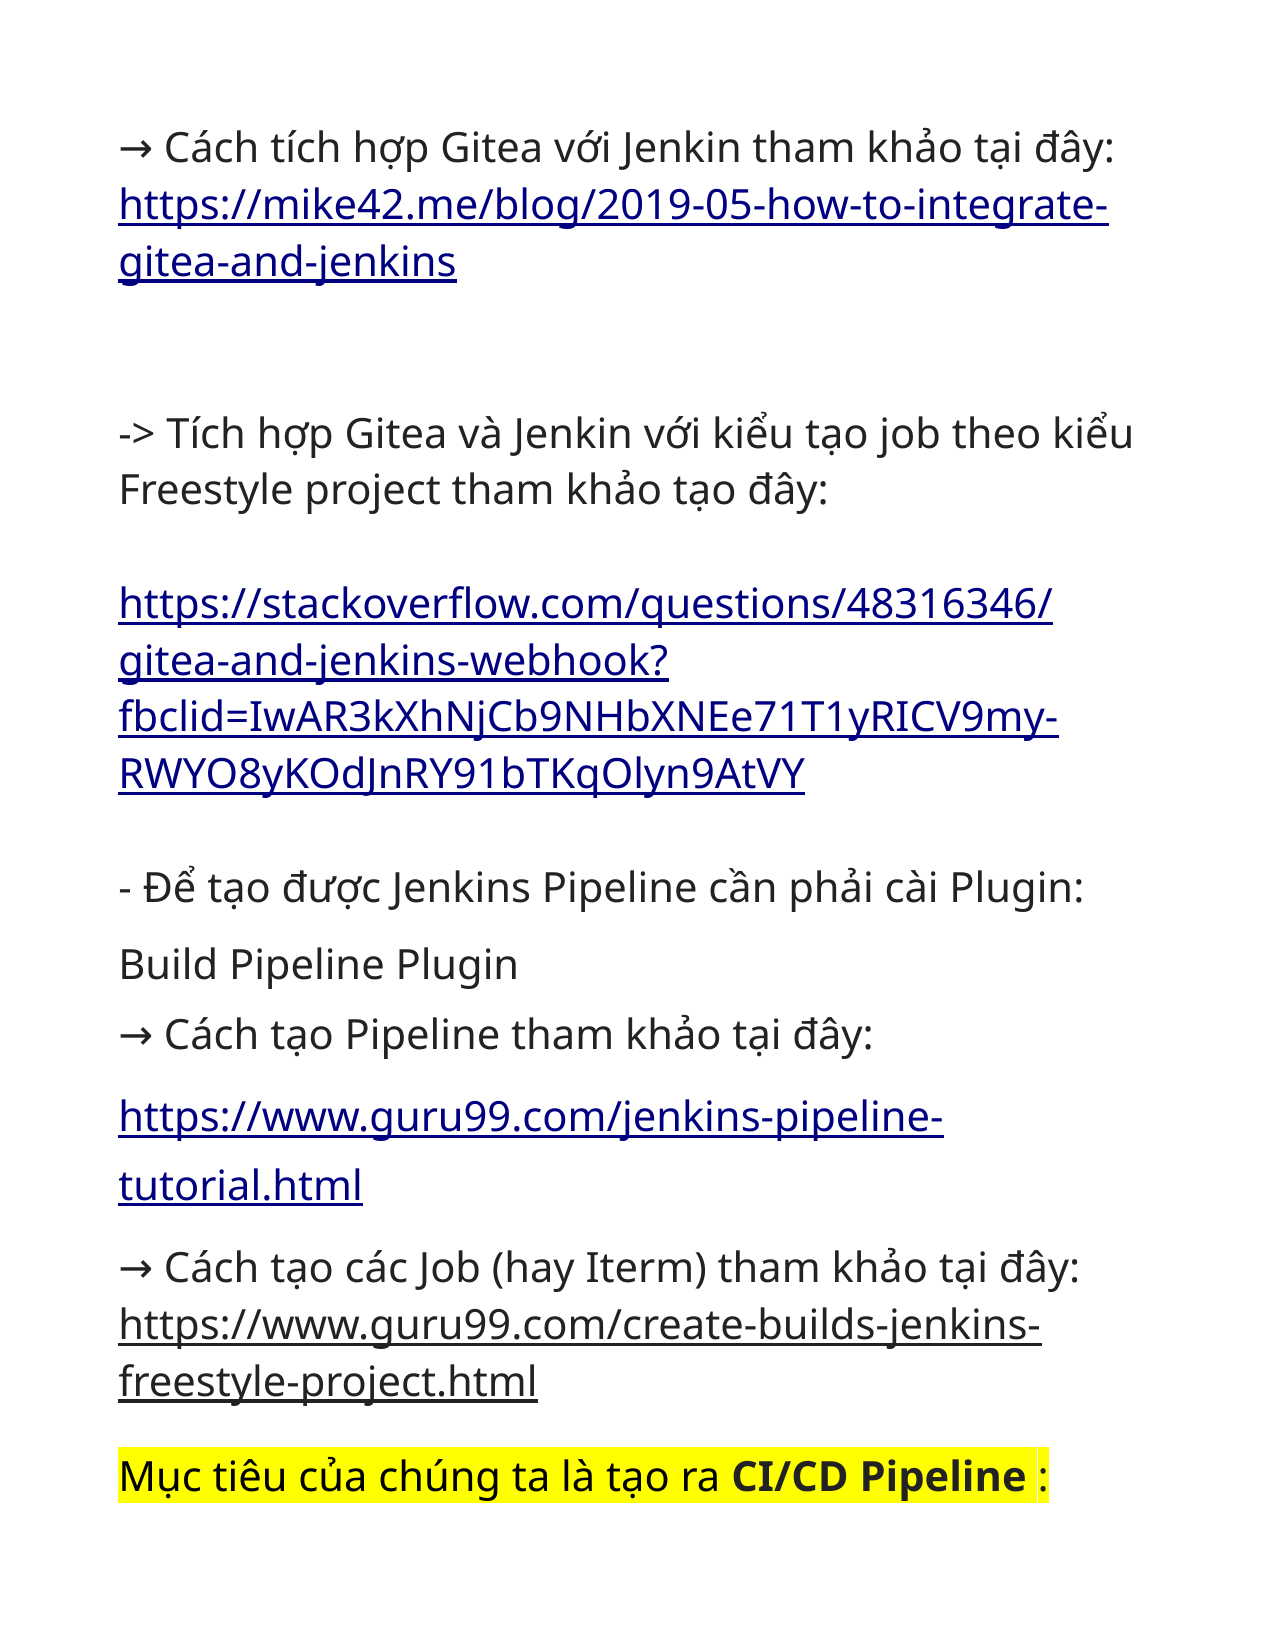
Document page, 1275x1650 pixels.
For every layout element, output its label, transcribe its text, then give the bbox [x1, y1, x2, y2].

text Mục tiêu của chúng ta là tạo ra CI/CD Pipeline : [118, 1447, 1157, 1503]
text https://stackoverflow.com/questions/48316346/gitea-and-jenkins-webhook?fbclid=IwAR3kXhNjCb9NHbXNEe71T1yRICV9my-RWYO8yKOdJnRY91bTKqOlyn9AtVY [118, 574, 1157, 801]
text https://mike42.me/blog/2019-05-how-to-integrate-gitea-and-jenkins [118, 175, 1157, 288]
text https://www.guru99.com/jenkins-pipeline-tutorial.html [118, 1087, 1157, 1212]
text → Cách tạo các Job (hay Iterm) tham khảo tại đây: [118, 1238, 1157, 1295]
subtitle Build Pipeline Plugin [118, 935, 1157, 992]
text → Cách tích hợp Gitea với Jenkin tham khảo tại đây: [118, 118, 1157, 175]
text → Cách tạo Pipeline tham khảo tại đây: [118, 1004, 1157, 1061]
text https://www.guru99.com/create-builds-jenkins-freestyle-project.html [118, 1295, 1157, 1408]
text - Để tạo được Jenkins Pipeline cần phải cài Plugin: [118, 858, 1157, 914]
text -> Tích hợp Gitea và Jenkin với kiểu tạo job theo kiểu Freestyle project tham khảo tạo đây: [118, 403, 1157, 517]
